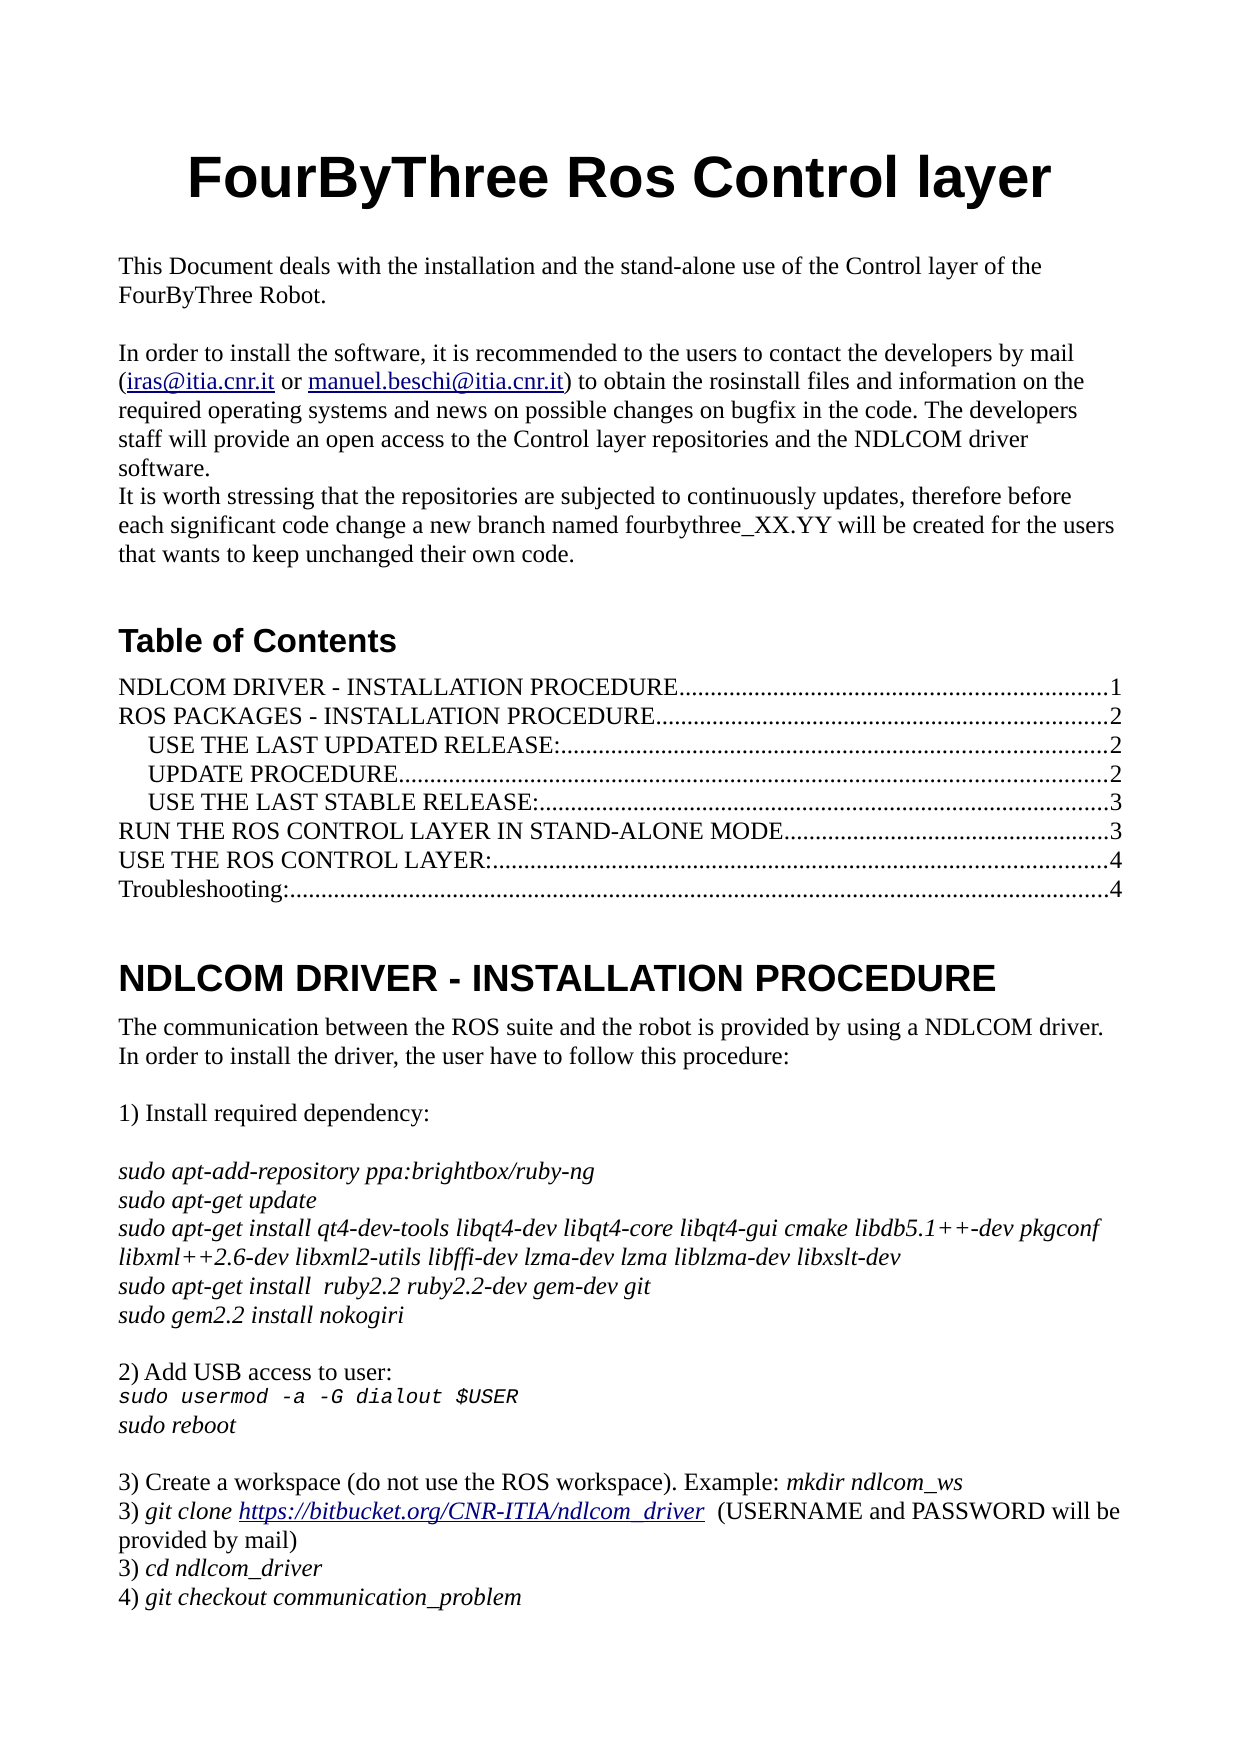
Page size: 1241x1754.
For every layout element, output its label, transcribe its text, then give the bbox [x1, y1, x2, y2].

text The communication between the ROS suite and the robot is provided by using a NDLCOM driver. [118, 1012, 1122, 1041]
text sudo apt-get install qt4-dev-tools libqt4-dev libqt4-core libqt4-gui cmake libdb5.1++-dev pkgconf libxml++2.6-dev libxml2-utils libffi-dev lzma-dev lzma liblzma-dev libxslt-dev [118, 1213, 1122, 1271]
text This Document deals with the installation and the stand-alone use of the Control layer of the FourByThree Robot. [118, 251, 1122, 309]
text ROS PACKAGES - INSTALLATION PROCEDURE 2 [118, 701, 1122, 730]
text sudo apt-add-repository ppa:brightbox/ruby-ng [118, 1156, 1122, 1185]
text sudo apt-get install ruby2.2 ruby2.2-dev gem-dev git [118, 1271, 1122, 1300]
text It is worth stressing that the repositories are subjected to continuously updates, therefore before each significant code change a new branch named fourbythree_XX.YY will be created for the users that wants to keep unchanged their own code. [118, 481, 1122, 568]
subtitle NDLCOM DRIVER - INSTALLATION PROCEDURE [118, 956, 1122, 1000]
text 3) git clone https://bitbucket.org/CNR-ITIA/ndlcom_driver (USERNAME and PASSWORD will be provided by mail) [118, 1496, 1122, 1553]
text 3) Create a workspace (do not use the ROS workspace). Example: mkdir ndlcom_ws [118, 1467, 1122, 1496]
text sudo apt-get update [118, 1185, 1122, 1213]
text NDLCOM DRIVER - INSTALLATION PROCEDURE 1 [118, 672, 1122, 701]
text Troubleshooting: 4 [118, 874, 1122, 902]
text sudo reboot [118, 1410, 1122, 1438]
text UPDATE PROCEDURE 2 [148, 759, 1122, 787]
text sudo usermod -a -G dialout $USER [118, 1386, 1122, 1410]
text sudo gem2.2 install nokogiri [118, 1300, 1122, 1328]
subtitle Table of Contents [118, 621, 1122, 660]
text In order to install the driver, the user have to follow this procedure: [118, 1041, 1122, 1070]
text RUN THE ROS CONTROL LAYER IN STAND-ALONE MODE 3 [118, 816, 1122, 845]
text In order to install the software, it is recommended to the users to contact the developers by mail (iras@itia.cnr.it or manuel.beschi@itia.cnr.it) to obtain the rosinstall files and information on the required operating systems and news on possible changes on bugfix in the code. The developers staff will provide an open access to the Control layer repositories and the NDLCOM driver software. [118, 338, 1122, 481]
text 2) Add USB access to user: [118, 1357, 1122, 1386]
text USE THE ROS CONTROL LAYER: 4 [118, 845, 1122, 874]
text USE THE LAST UPDATED RELEASE: 2 [148, 730, 1122, 759]
text 3) cd ndlcom_driver [118, 1553, 1122, 1582]
text USE THE LAST STABLE RELEASE: 3 [148, 787, 1122, 816]
text 4) git checkout communication_problem [118, 1582, 1122, 1611]
text 1) Install required dependency: [118, 1098, 1122, 1127]
title FourByThree Ros Control layer [118, 143, 1122, 210]
